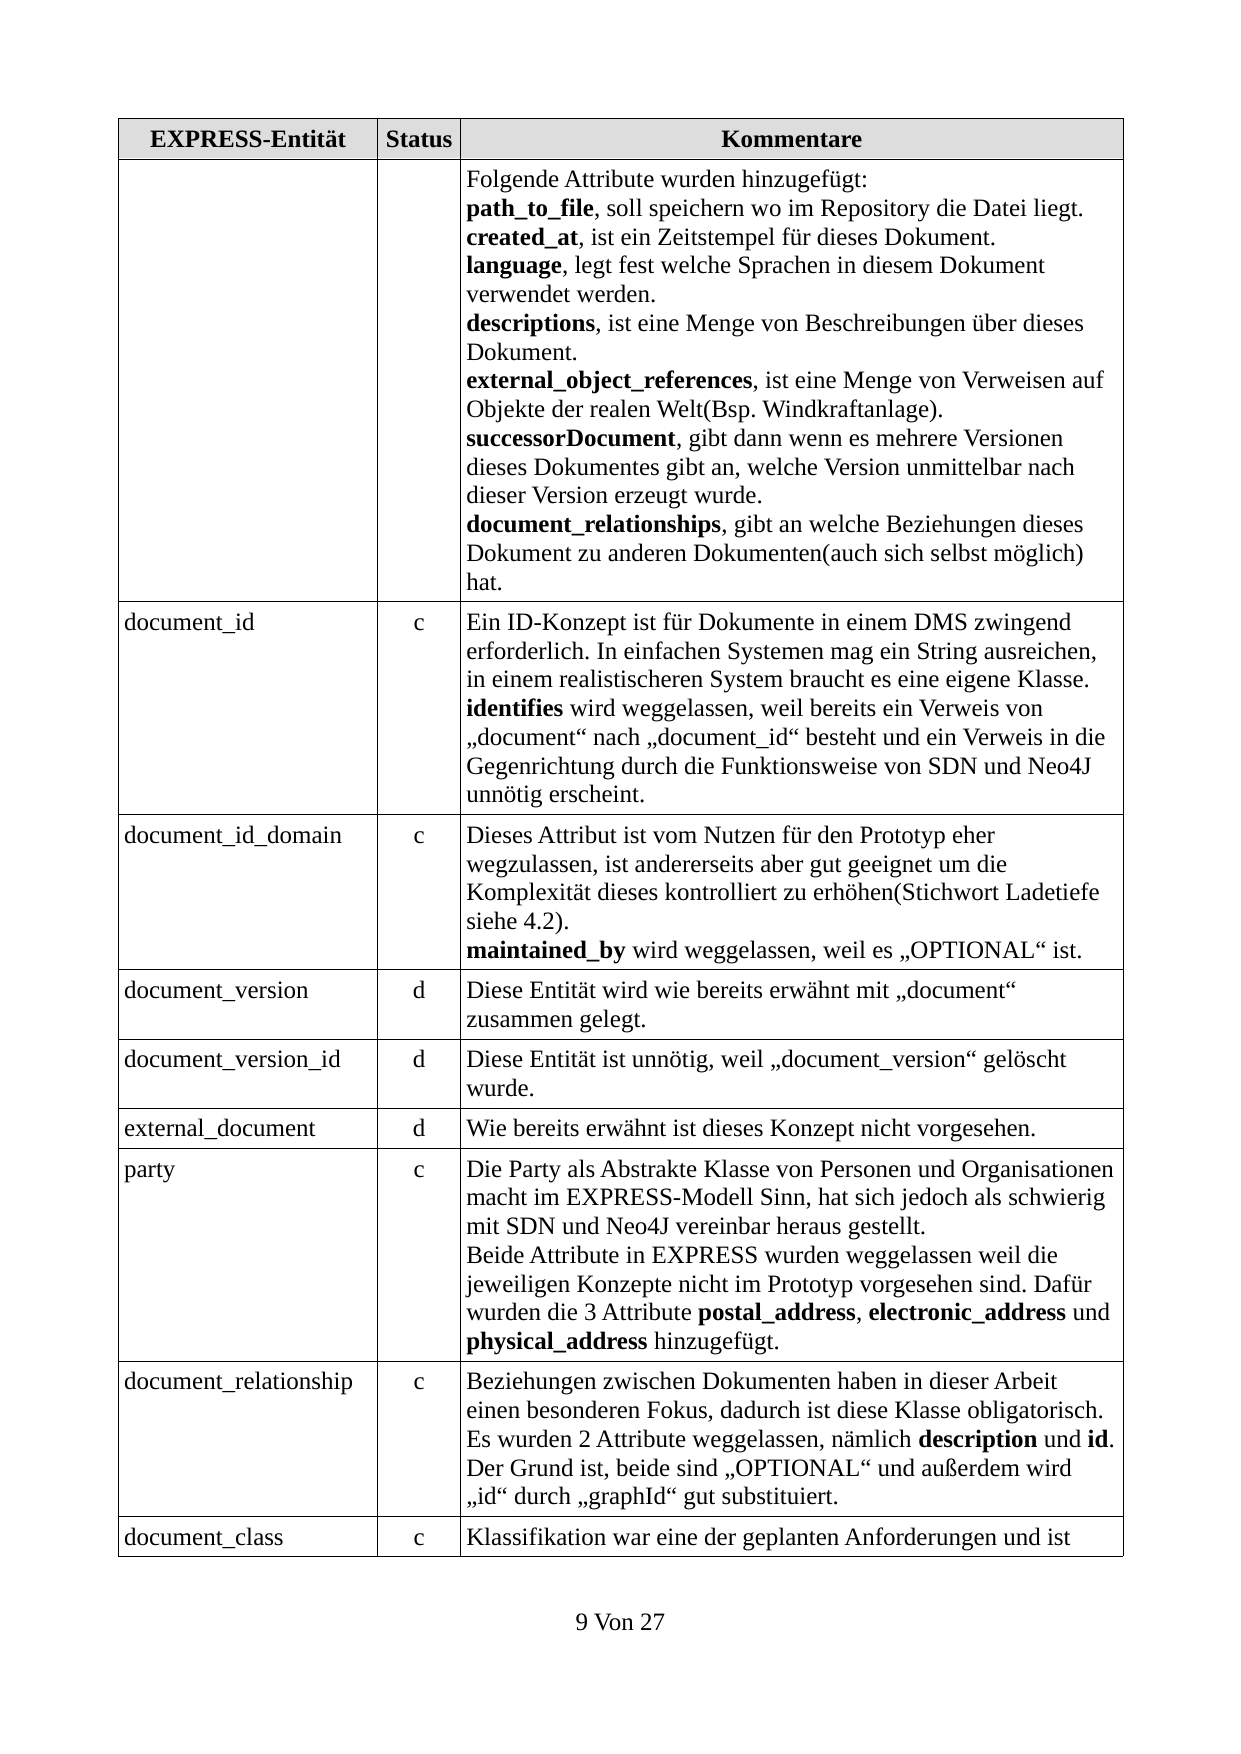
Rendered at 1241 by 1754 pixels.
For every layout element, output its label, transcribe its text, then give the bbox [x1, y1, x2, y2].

table_cell c [378, 1149, 460, 1361]
table_cell party [119, 1149, 377, 1361]
table_cell Dieses Attribut ist vom Nutzen für den Prototyp eher wegzulassen, ist andererseits aber gut geeignet um die Komplexität dieses kontrolliert zu erhöhen(Stichwort Ladetiefe siehe 4.2). maintained_by wird weggelassen, weil es „OPTIONAL“ ist. [461, 815, 1123, 969]
table_cell d [378, 970, 460, 1038]
table_cell document_version_id [119, 1040, 377, 1107]
table_cell Diese Entität wird wie bereits erwähnt mit „document“ zusammen gelegt. [461, 970, 1123, 1038]
table_cell d [378, 1040, 460, 1107]
table_cell document_id_domain [119, 815, 377, 969]
table_cell c [378, 1362, 460, 1516]
table_cell Folgende Attribute wurden hinzugefügt: path_to_file, soll speichern wo im Repository die Datei liegt. created_at, ist ein Zeitstempel für dieses Dokument. language, legt fest welche Sprachen in diesem Dokument verwendet werden. descriptions, ist eine Menge von Beschreibungen über dieses Dokument. external_object_references, ist eine Menge von Verweisen auf Objekte der realen Welt(Bsp. Windkraftanlage). successorDocument, gibt dann wenn es mehrere Versionen dieses Dokumentes gibt an, welche Version unmittelbar nach dieser Version erzeugt wurde. document_relationships, gibt an welche Beziehungen dieses Dokument zu anderen Dokumenten(auch sich selbst möglich) hat. [461, 160, 1123, 601]
table_cell d [378, 1109, 460, 1148]
table_cell Diese Entität ist unnötig, weil „document_version“ gelöscht wurde. [461, 1040, 1123, 1107]
table_cell c [378, 602, 460, 814]
table_cell document_version [119, 970, 377, 1038]
table_cell Wie bereits erwähnt ist dieses Konzept nicht vorgesehen. [461, 1109, 1123, 1148]
table_header Status [378, 119, 460, 158]
table_cell Klassifikation war eine der geplanten Anforderungen und ist [461, 1517, 1123, 1556]
table_cell c [378, 1517, 460, 1556]
table_cell [378, 160, 460, 601]
table_cell document_relationship [119, 1362, 377, 1516]
table_cell Ein ID-Konzept ist für Dokumente in einem DMS zwingend erforderlich. In einfachen Systemen mag ein String ausreichen, in einem realistischeren System braucht es eine eigene Klasse. identifies wird weggelassen, weil bereits ein Verweis von „document“ nach „document_id“ besteht und ein Verweis in die Gegenrichtung durch die Funktionsweise von SDN und Neo4J unnötig erscheint. [461, 602, 1123, 814]
table_cell document_id [119, 602, 377, 814]
table_cell Beziehungen zwischen Dokumenten haben in dieser Arbeit einen besonderen Fokus, dadurch ist diese Klasse obligatorisch. Es wurden 2 Attribute weggelassen, nämlich description und id. Der Grund ist, beide sind „OPTIONAL“ und außerdem wird „id“ durch „graphId“ gut substituiert. [461, 1362, 1123, 1516]
table_header EXPRESS-Entität [119, 119, 377, 158]
table_cell Die Party als Abstrakte Klasse von Personen und Organisationen macht im EXPRESS-Modell Sinn, hat sich jedoch als schwierig mit SDN und Neo4J vereinbar heraus gestellt. Beide Attribute in EXPRESS wurden weggelassen weil die jeweiligen Konzepte nicht im Prototyp vorgesehen sind. Dafür wurden die 3 Attribute postal_address, electronic_address und physical_address hinzugefügt. [461, 1149, 1123, 1361]
table_cell [119, 160, 377, 601]
table_cell external_document [119, 1109, 377, 1148]
table_cell c [378, 815, 460, 969]
table_cell document_class [119, 1517, 377, 1556]
table_header Kommentare [461, 119, 1123, 158]
